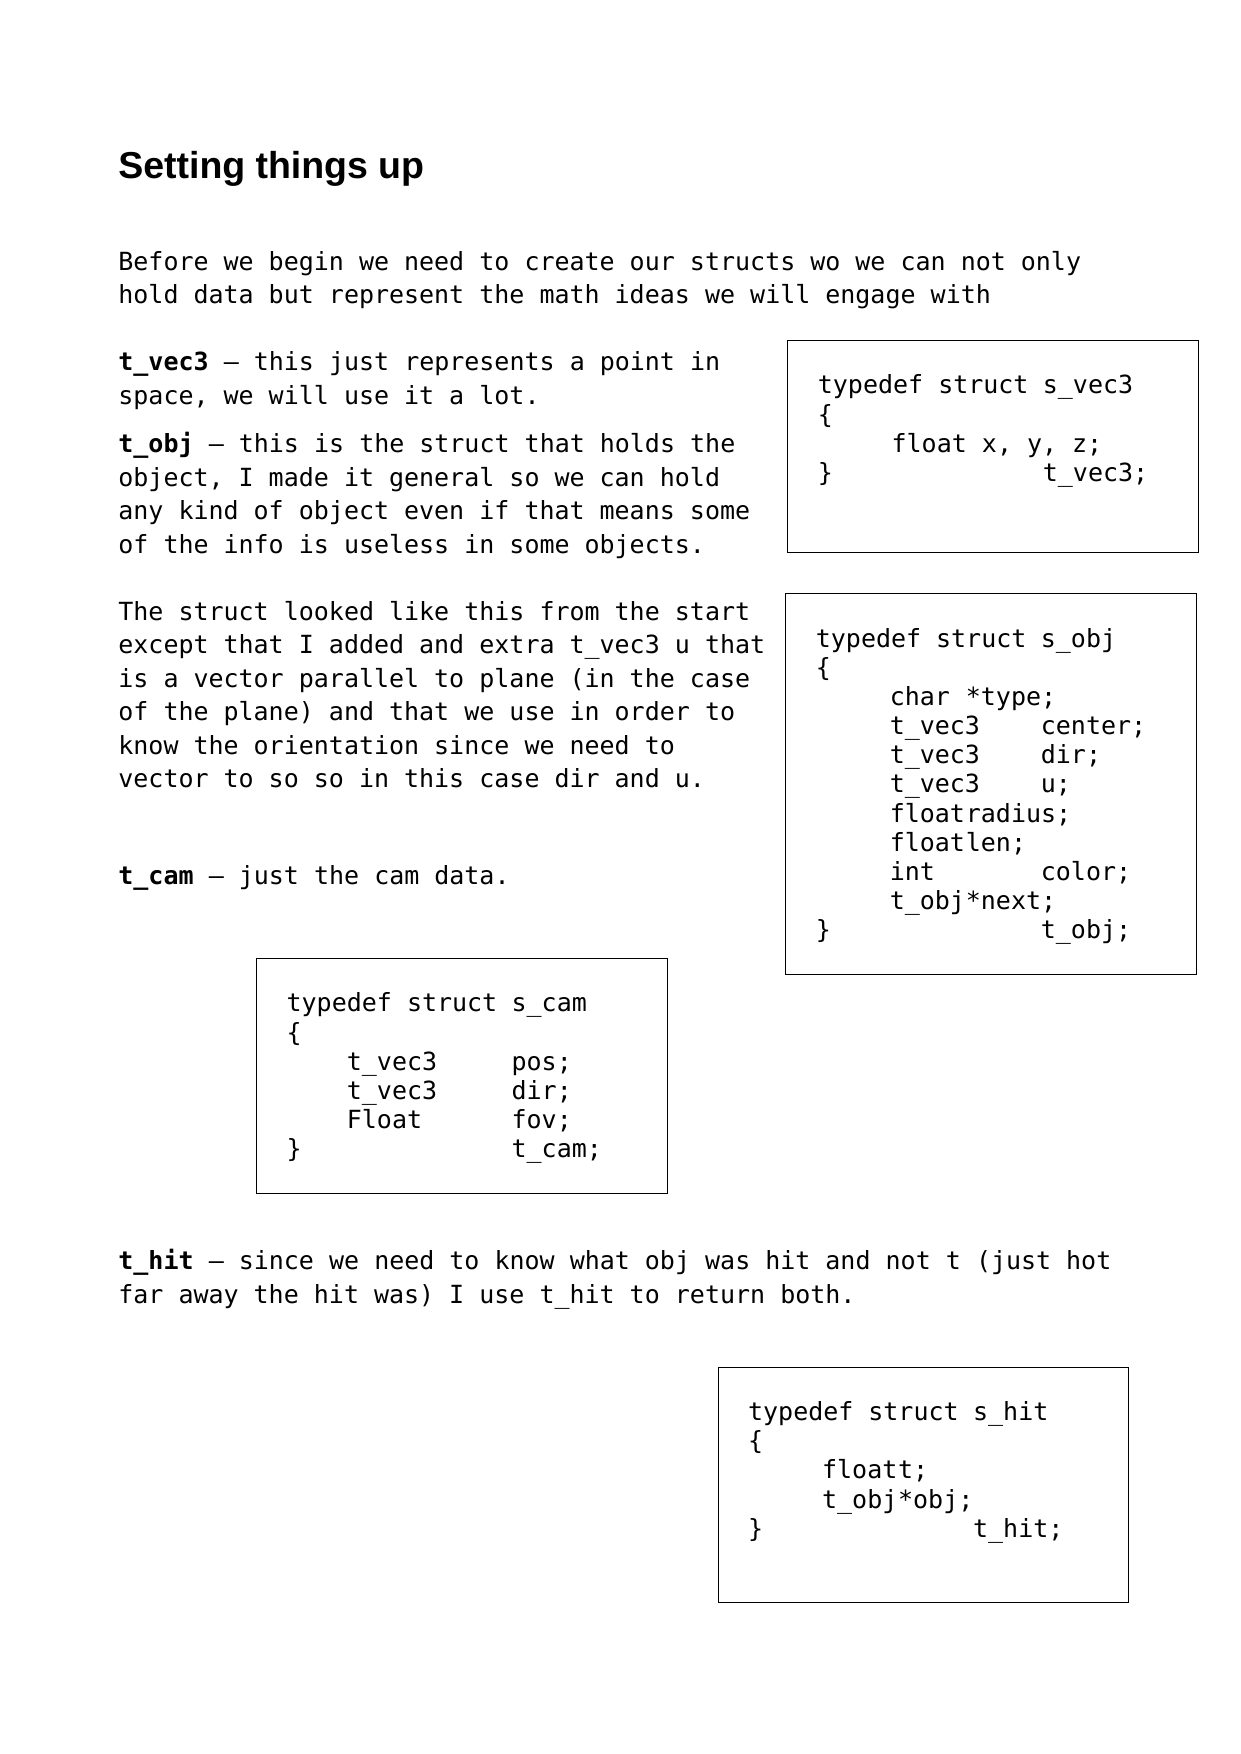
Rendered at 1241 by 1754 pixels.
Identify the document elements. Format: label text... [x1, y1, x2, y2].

text t_cam – just the cam data. [118, 861, 785, 890]
text t_obj – this is the struct that holds the object, I made it general so we can hold any kind of object even if that means some of the info is useless in some objects. The struct looked like this from the start except that I added and extra t_vec3 u that is a vector parallel to plane (in the case of the plane) and that we use in order to know the orientation since we need to vector to so so in this case dir and u. [118, 429, 1122, 794]
text Before we begin we need to create our structs wo we can not only hold data but represent the math ideas we will engage with t_vec3 – this just represents a point in space, we will use it a lot. [118, 247, 1122, 410]
text t_cam – just the cam data. [786, 861, 1122, 890]
text t_hit – since we need to know what obj was hit and not t (just hot far away the hit was) I use t_hit to return both. [118, 1246, 1122, 1309]
subtitle Setting things up [118, 143, 1122, 186]
